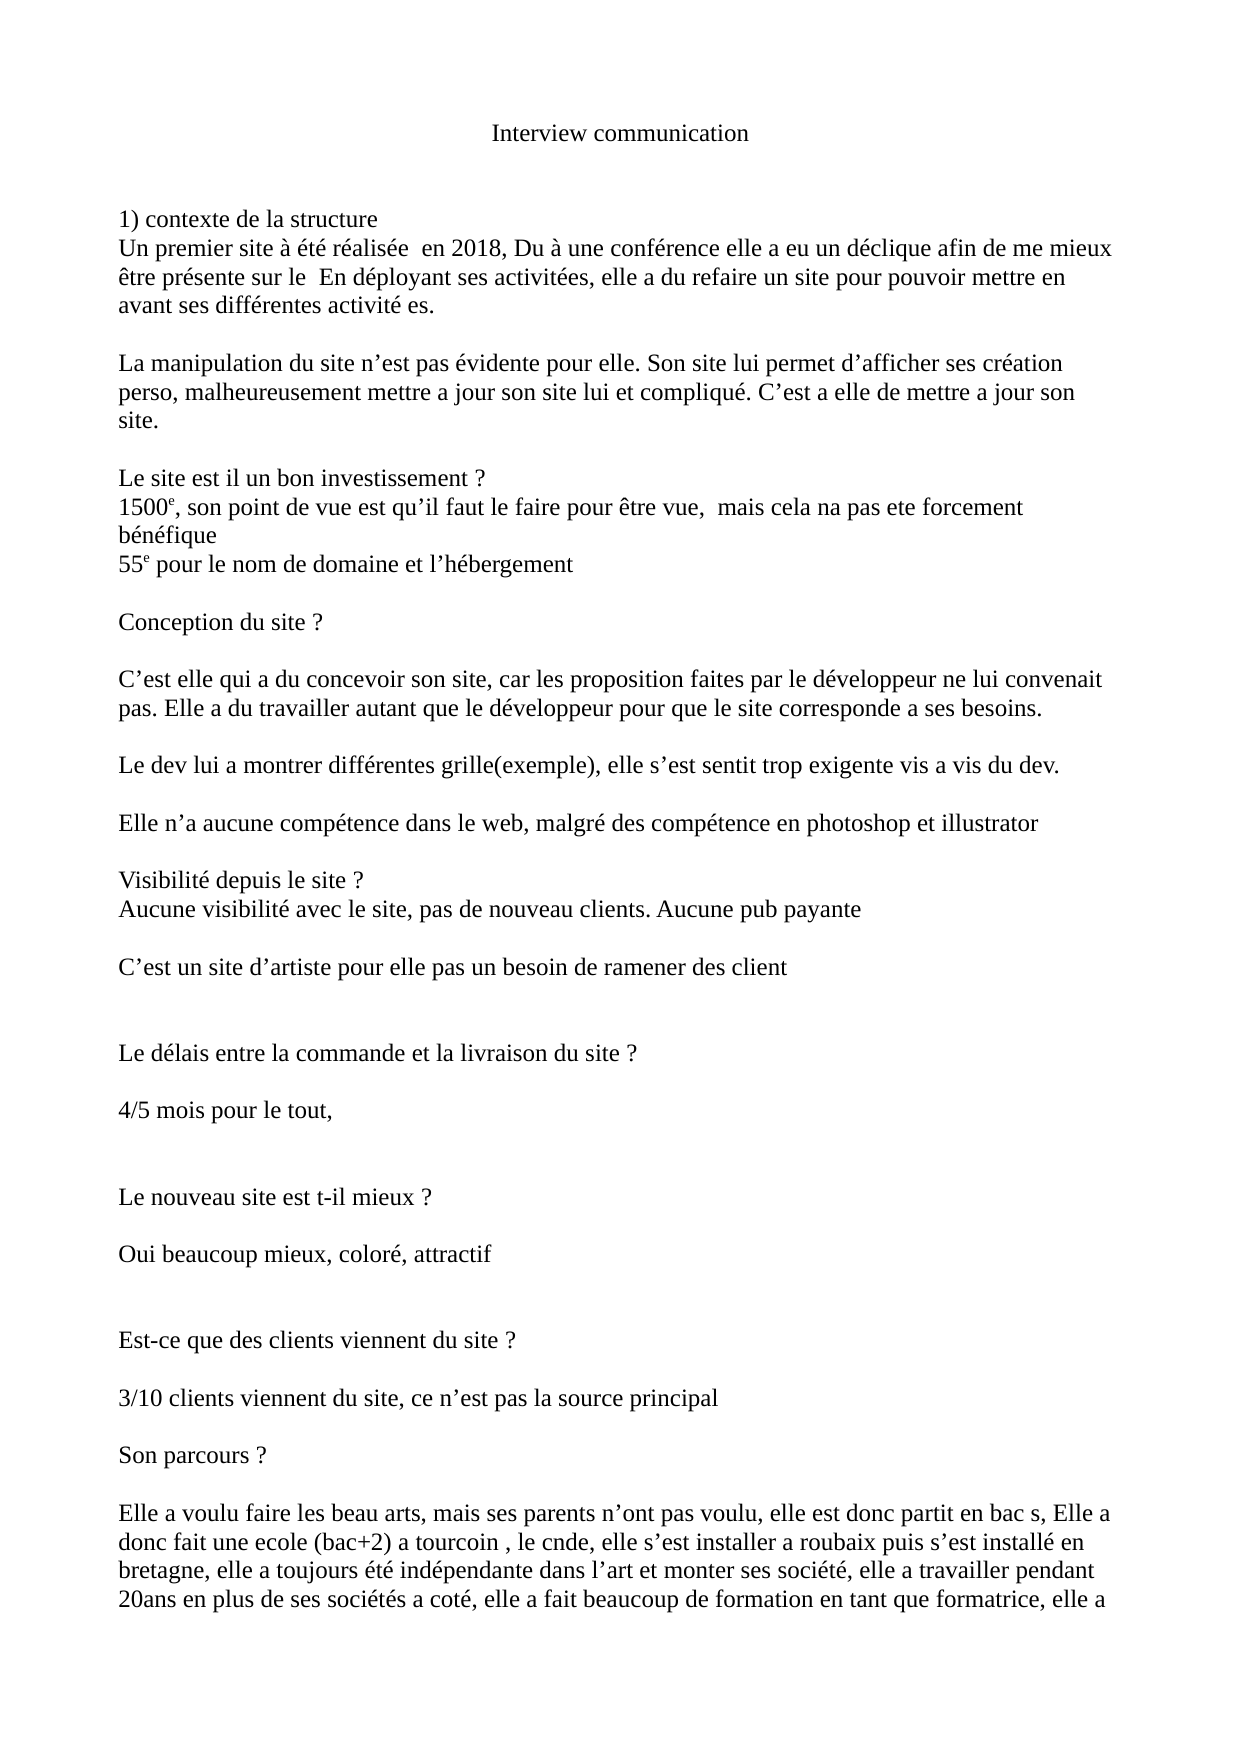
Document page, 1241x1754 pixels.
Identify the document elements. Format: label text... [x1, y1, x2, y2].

text Est-ce que des clients viennent du site ? [118, 1326, 1122, 1354]
text Interview communication [118, 118, 1122, 147]
text Le nouveau site est t-il mieux ? [118, 1182, 1122, 1211]
text 4/5 mois pour le tout, [118, 1096, 1122, 1124]
text Le délais entre la commande et la livraison du site ? [118, 1038, 1122, 1067]
text Le site est il un bon investissement ? [118, 463, 1122, 492]
text Son parcours ? [118, 1441, 1122, 1469]
text Un premier site à été réalisée en 2018, Du à une conférence elle a eu un déclique afin de me mieux être présente sur le En déployant ses activitées, elle a du refaire un site pour pouvoir mettre en avant ses différentes activité es. [118, 233, 1122, 319]
text 1500e, son point de vue est qu’il faut le faire pour être vue, mais cela na pas ete forcement bénéfique [118, 492, 1122, 549]
text 3/10 clients viennent du site, ce n’est pas la source principal [118, 1383, 1122, 1412]
text Conception du site ? [118, 607, 1122, 636]
text La manipulation du site n’est pas évidente pour elle. Son site lui permet d’afficher ses création perso, malheureusement mettre a jour son site lui et compliqué. C’est a elle de mettre a jour son site. [118, 348, 1122, 434]
text C’est un site d’artiste pour elle pas un besoin de ramener des client [118, 952, 1122, 981]
text Elle a voulu faire les beau arts, mais ses parents n’ont pas voulu, elle est donc partit en bac s, Elle a donc fait une ecole (bac+2) a tourcoin , le cnde, elle s’est installer a roubaix puis s’est installé en bretagne, elle a toujours été indépendante dans l’art et monter ses société, elle a travailler pendant 20ans en plus de ses sociétés a coté, elle a fait beaucoup de formation en tant que formatrice, elle a [118, 1498, 1122, 1613]
text Le dev lui a montrer différentes grille(exemple), elle s’est sentit trop exigente vis a vis du dev. [118, 751, 1122, 779]
text 1) contexte de la structure [118, 204, 1122, 233]
text Visibilité depuis le site ? [118, 866, 1122, 894]
text Aucune visibilité avec le site, pas de nouveau clients. Aucune pub payante [118, 894, 1122, 923]
text 55e pour le nom de domaine et l’hébergement [118, 549, 1122, 578]
text C’est elle qui a du concevoir son site, car les proposition faites par le développeur ne lui convenait pas. Elle a du travailler autant que le développeur pour que le site corresponde a ses besoins. [118, 664, 1122, 722]
text Elle n’a aucune compétence dans le web, malgré des compétence en photoshop et illustrator [118, 808, 1122, 837]
text Oui beaucoup mieux, coloré, attractif [118, 1239, 1122, 1268]
